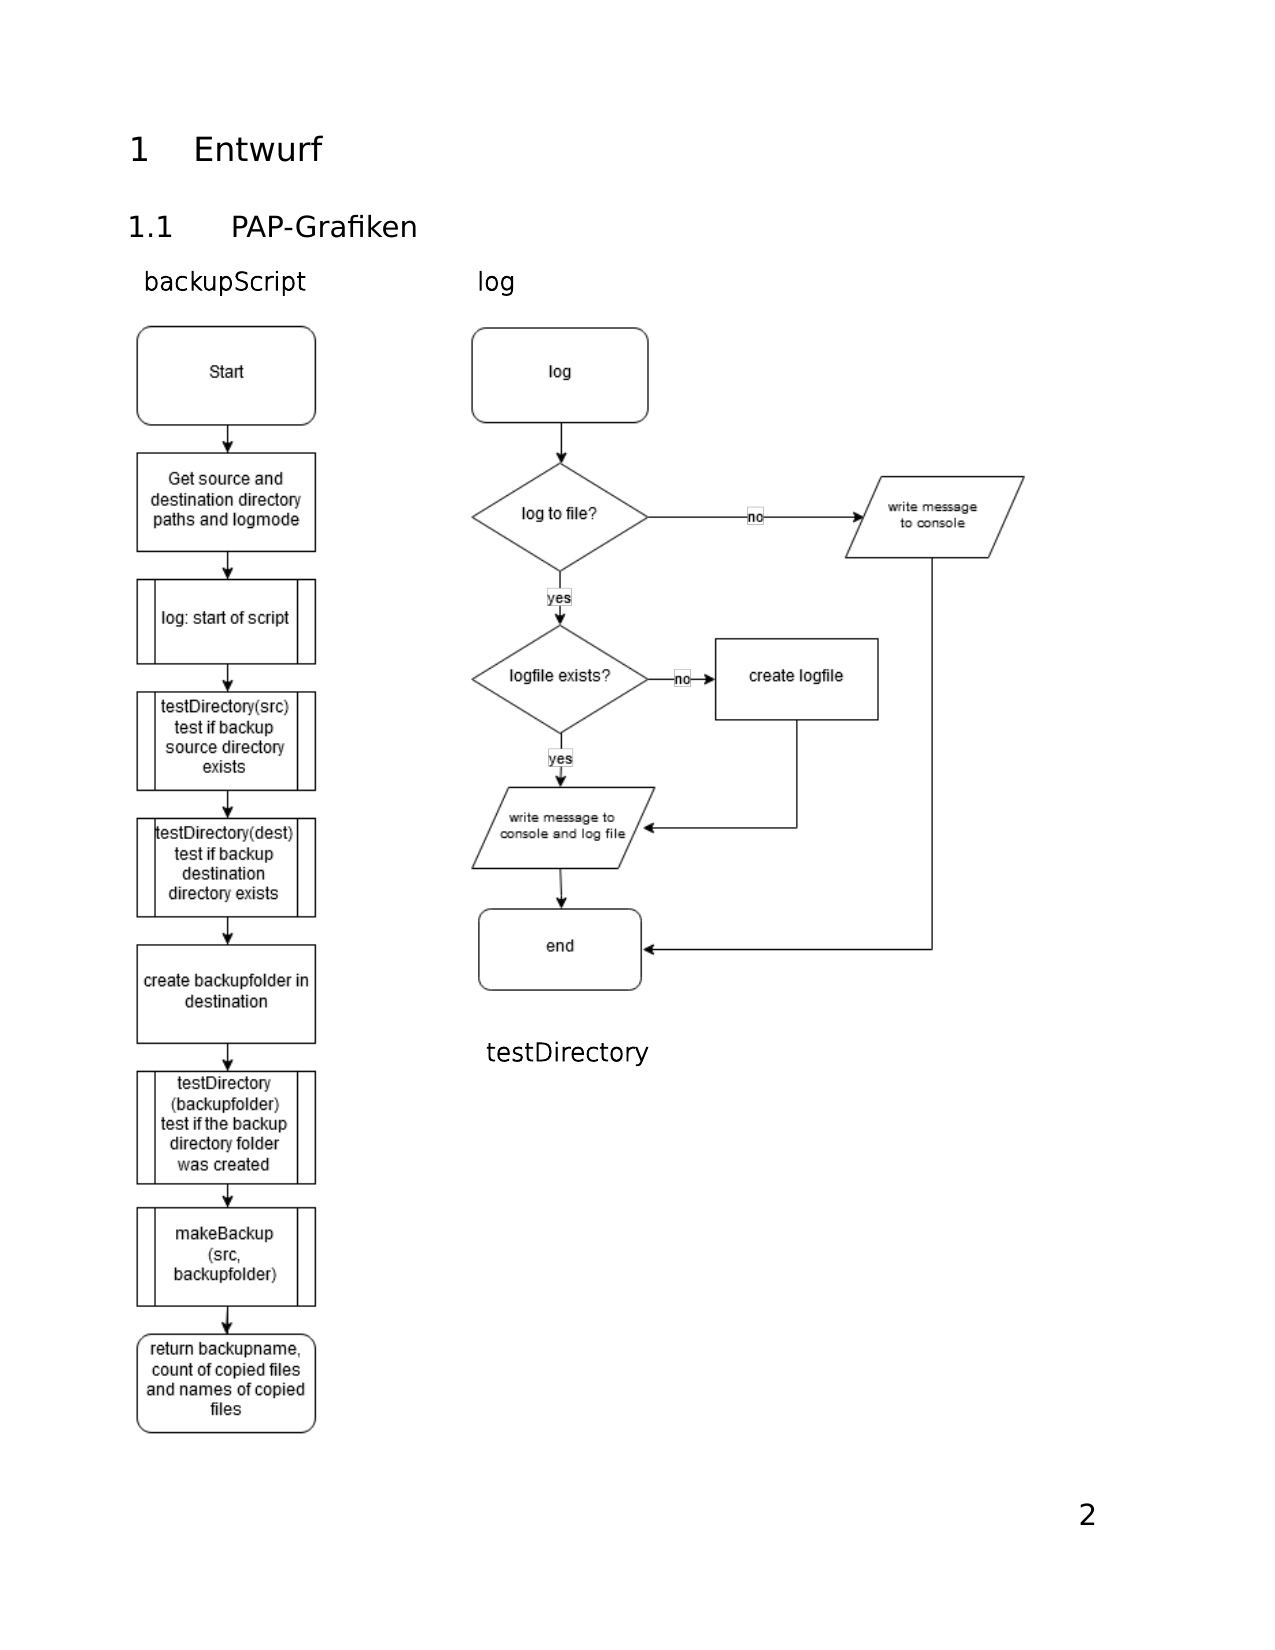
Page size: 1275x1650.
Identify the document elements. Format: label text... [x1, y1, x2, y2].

picture [123, 312, 345, 1456]
list Entwurf [118, 130, 1157, 169]
picture [454, 315, 1048, 1022]
list PAP-Grafiken [118, 210, 1157, 244]
